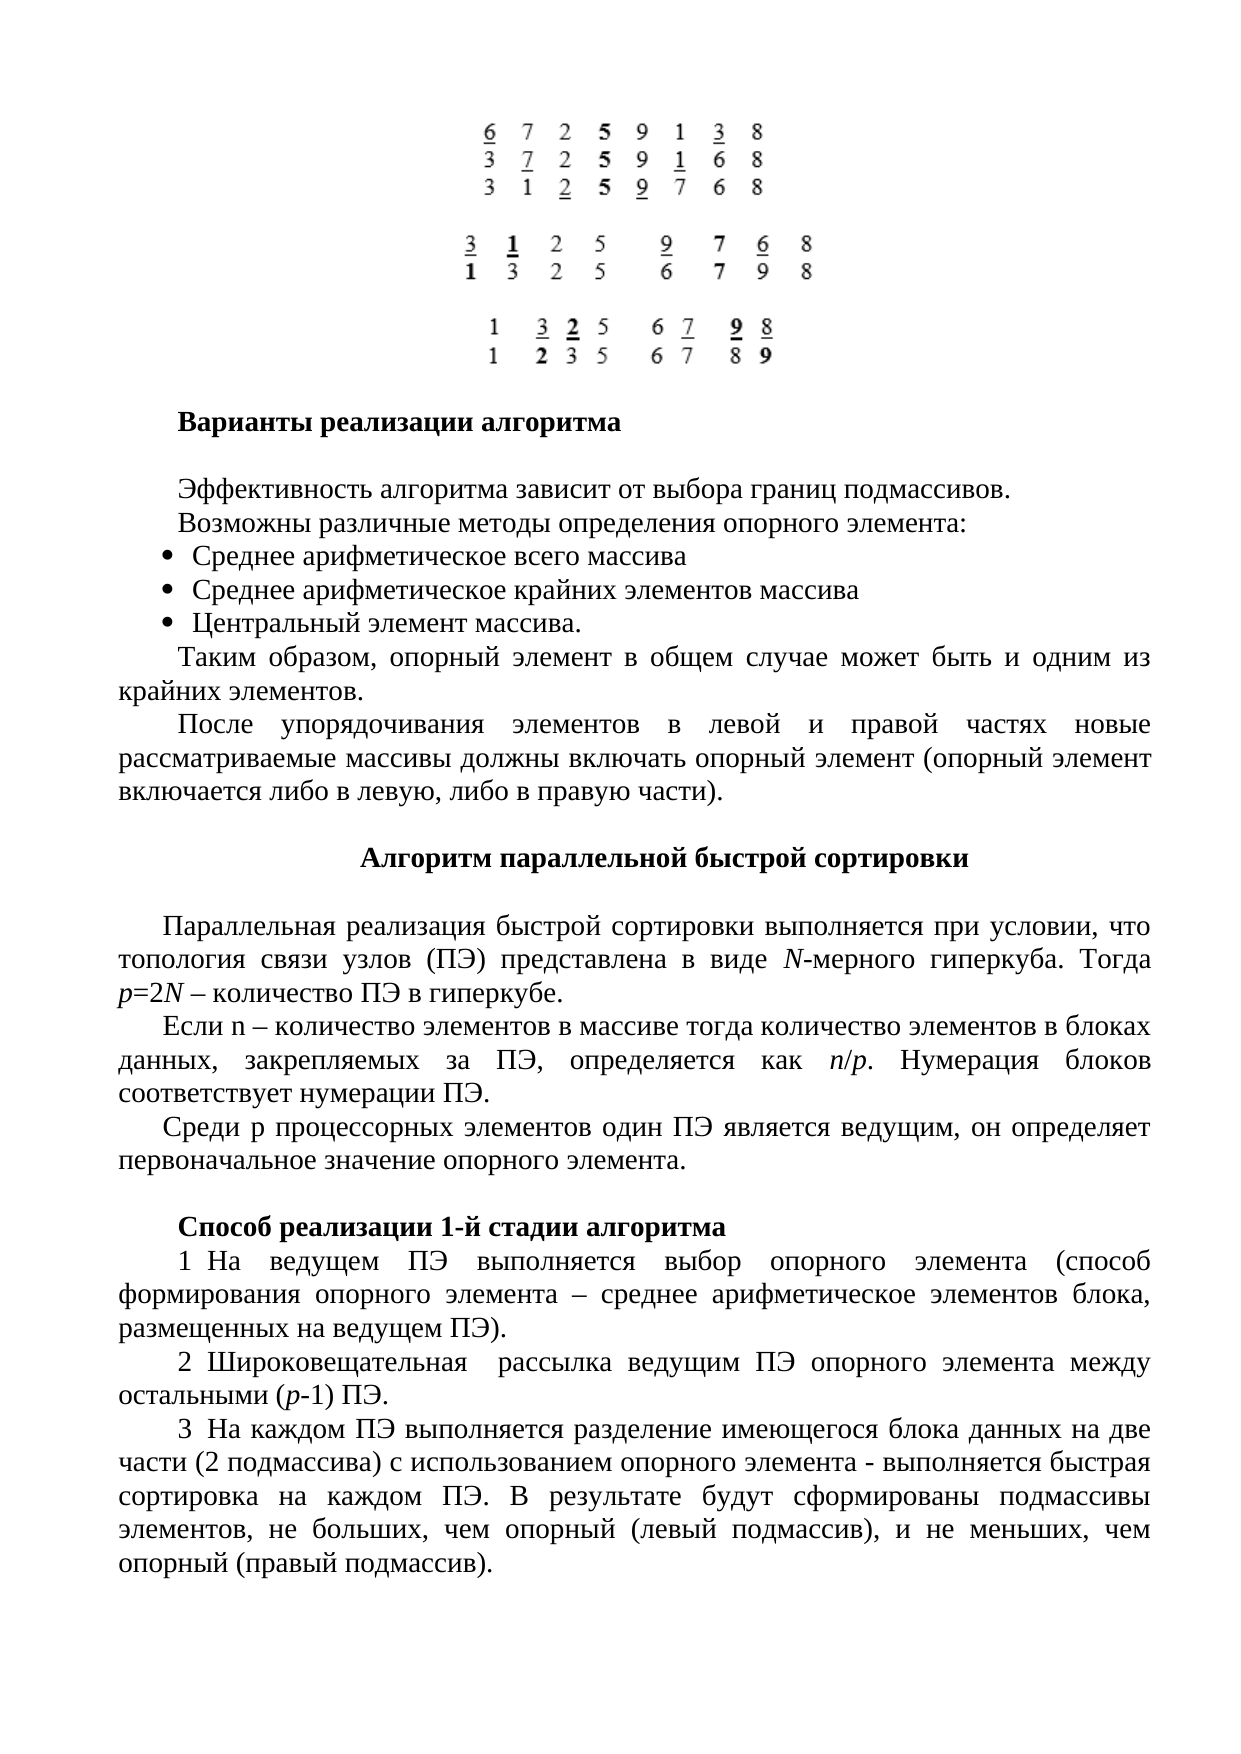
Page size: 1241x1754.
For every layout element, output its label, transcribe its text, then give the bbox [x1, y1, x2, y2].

text Таким образом, опорный элемент в общем случае может быть и одним из крайних элементов. [118, 639, 1152, 706]
list На ведущем ПЭ выполняется выбор опорного элемента (способ формирования опорного элемента – среднее арифметическое элементов блока, размещенных на ведущем ПЭ). [118, 1243, 1152, 1344]
list Варианты реализации алгоритма [177, 404, 1152, 438]
text Эффективность алгоритма зависит от выбора границ подмассивов. [118, 471, 1152, 505]
text Среди p процессорных элементов один ПЭ является ведущим, он определяет первоначальное значение опорного элемента. [118, 1109, 1152, 1176]
text Способ реализации 1-й стадии алгоритма [118, 1209, 1152, 1243]
text После упорядочивания элементов в левой и правой частях новые рассматриваемые массивы должны включать опорный элемент (опорный элемент включается либо в левую, либо в правую части). [118, 706, 1152, 807]
text Алгоритм параллельной быстрой сортировки [118, 841, 1152, 874]
list На каждом ПЭ выполняется разделение имеющегося блока данных на две части (2 подмассива) с использованием опорного элемента - выполняется быстрая сортировка на каждом ПЭ. В результате будут сформированы подмассивы элементов, не больших, чем опорный (левый подмассив), и не меньших, чем опорный (правый подмассив). [118, 1411, 1152, 1578]
text Параллельная реализация быстрой сортировки выполняется при условии, что топология связи узлов (ПЭ) представлена в виде N-мерного гиперкуба. Тогда p=2N – количество ПЭ в гиперкубе. [118, 908, 1152, 1008]
list Среднее арифметическое всего массива [162, 538, 1152, 572]
list Центральный элемент массива. [162, 606, 1152, 639]
text Если n – количество элементов в массиве тогда количество элементов в блоках данных, закрепляемых за ПЭ, определяется как n/p. Нумерация блоков соответствует нумерации ПЭ. [118, 1008, 1152, 1109]
picture [436, 118, 833, 371]
list Среднее арифметическое крайних элементов массива [162, 572, 1152, 606]
list Широковещательная рассылка ведущим ПЭ опорного элемента между остальными (p-1) ПЭ. [118, 1344, 1152, 1411]
text Возможны различные методы определения опорного элемента: [118, 505, 1152, 538]
